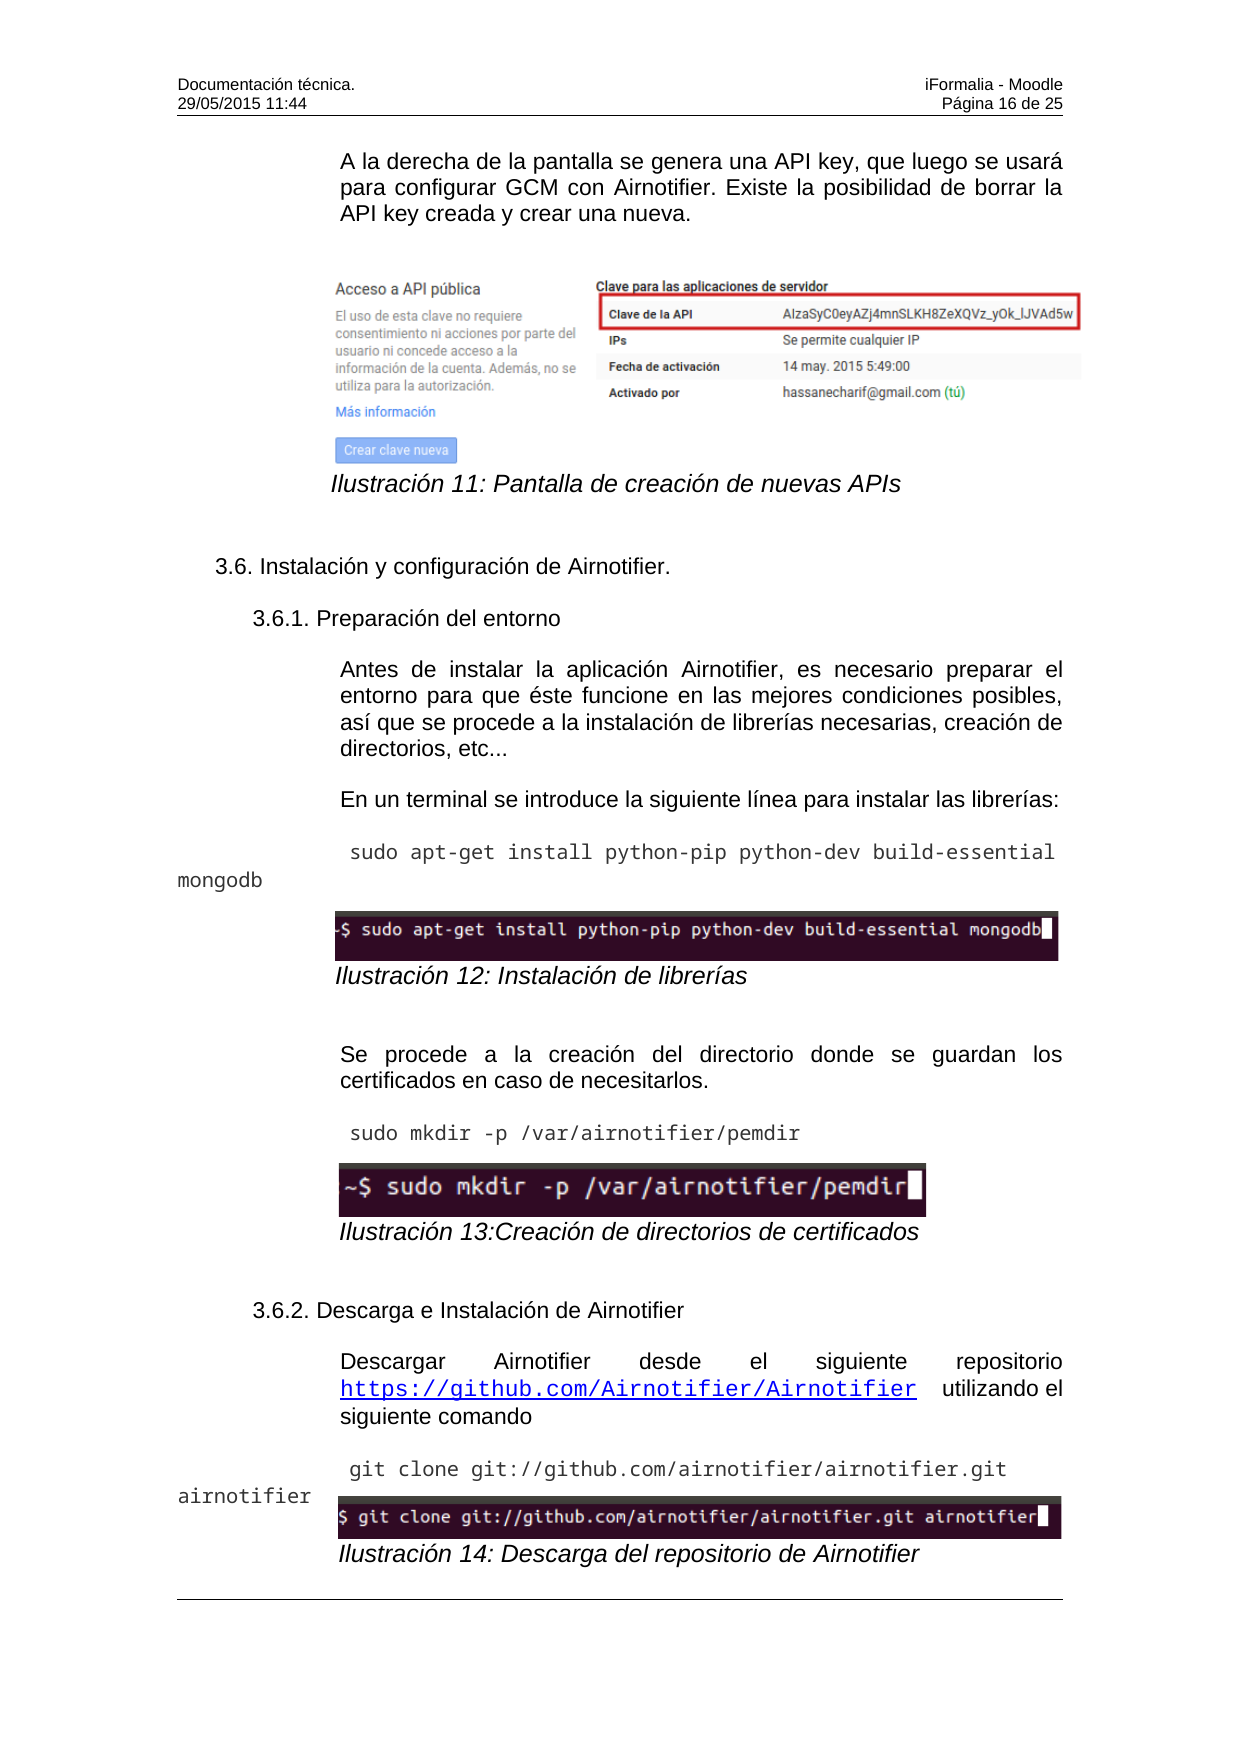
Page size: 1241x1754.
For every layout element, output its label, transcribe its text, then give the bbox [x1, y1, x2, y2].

subtitle Descarga e Instalación de Airnotifier [252, 1297, 1063, 1323]
text Se procede a la creación del directorio donde se guardan los certificados en caso de necesitarlos. [340, 1041, 1063, 1093]
picture [330, 251, 1082, 469]
text A la derecha de la pantalla se genera una API key, que luego se usará para configurar GCM con Airnotifier. Existe la posibilidad de borrar la API key creada y crear una nueva. [340, 148, 1063, 227]
text Antes de instalar la aplicación Airnotifier, es necesario preparar el entorno para que éste funcione en las mejores condiciones posibles, así que se procede a la instalación de librerías necesarias, creación de directorios, etc... [340, 656, 1063, 761]
text sudo mkdir -p /var/airnotifier/pemdir [177, 1118, 1063, 1146]
picture [338, 1496, 1062, 1539]
text Ilustración 14: Descarga del repositorio de Airnotifier [338, 1539, 1061, 1567]
text Descargar Airnotifier desde el siguiente repositorio https://github.com/Airnotifier/Airnotifier utilizando el siguiente comando [340, 1348, 1063, 1429]
text En un terminal se introduce la siguiente línea para instalar las librerías: [340, 786, 1063, 813]
text Ilustración 13:Creación de directorios de certificados [339, 1217, 926, 1245]
text Ilustración 12: Instalación de librerías [335, 961, 1058, 989]
text sudo apt-get install python-pip python-dev build-essential mongodb [177, 838, 1063, 893]
subtitle Preparación del entorno [252, 604, 1063, 631]
text git clone git://github.com/airnotifier/airnotifier.git airnotifier [177, 1454, 1063, 1510]
picture [338, 1163, 927, 1217]
picture [335, 911, 1059, 961]
text Ilustración 11: Pantalla de creación de nuevas APIs [330, 469, 1081, 497]
subtitle Instalación y configuración de Airnotifier. [215, 553, 1063, 579]
